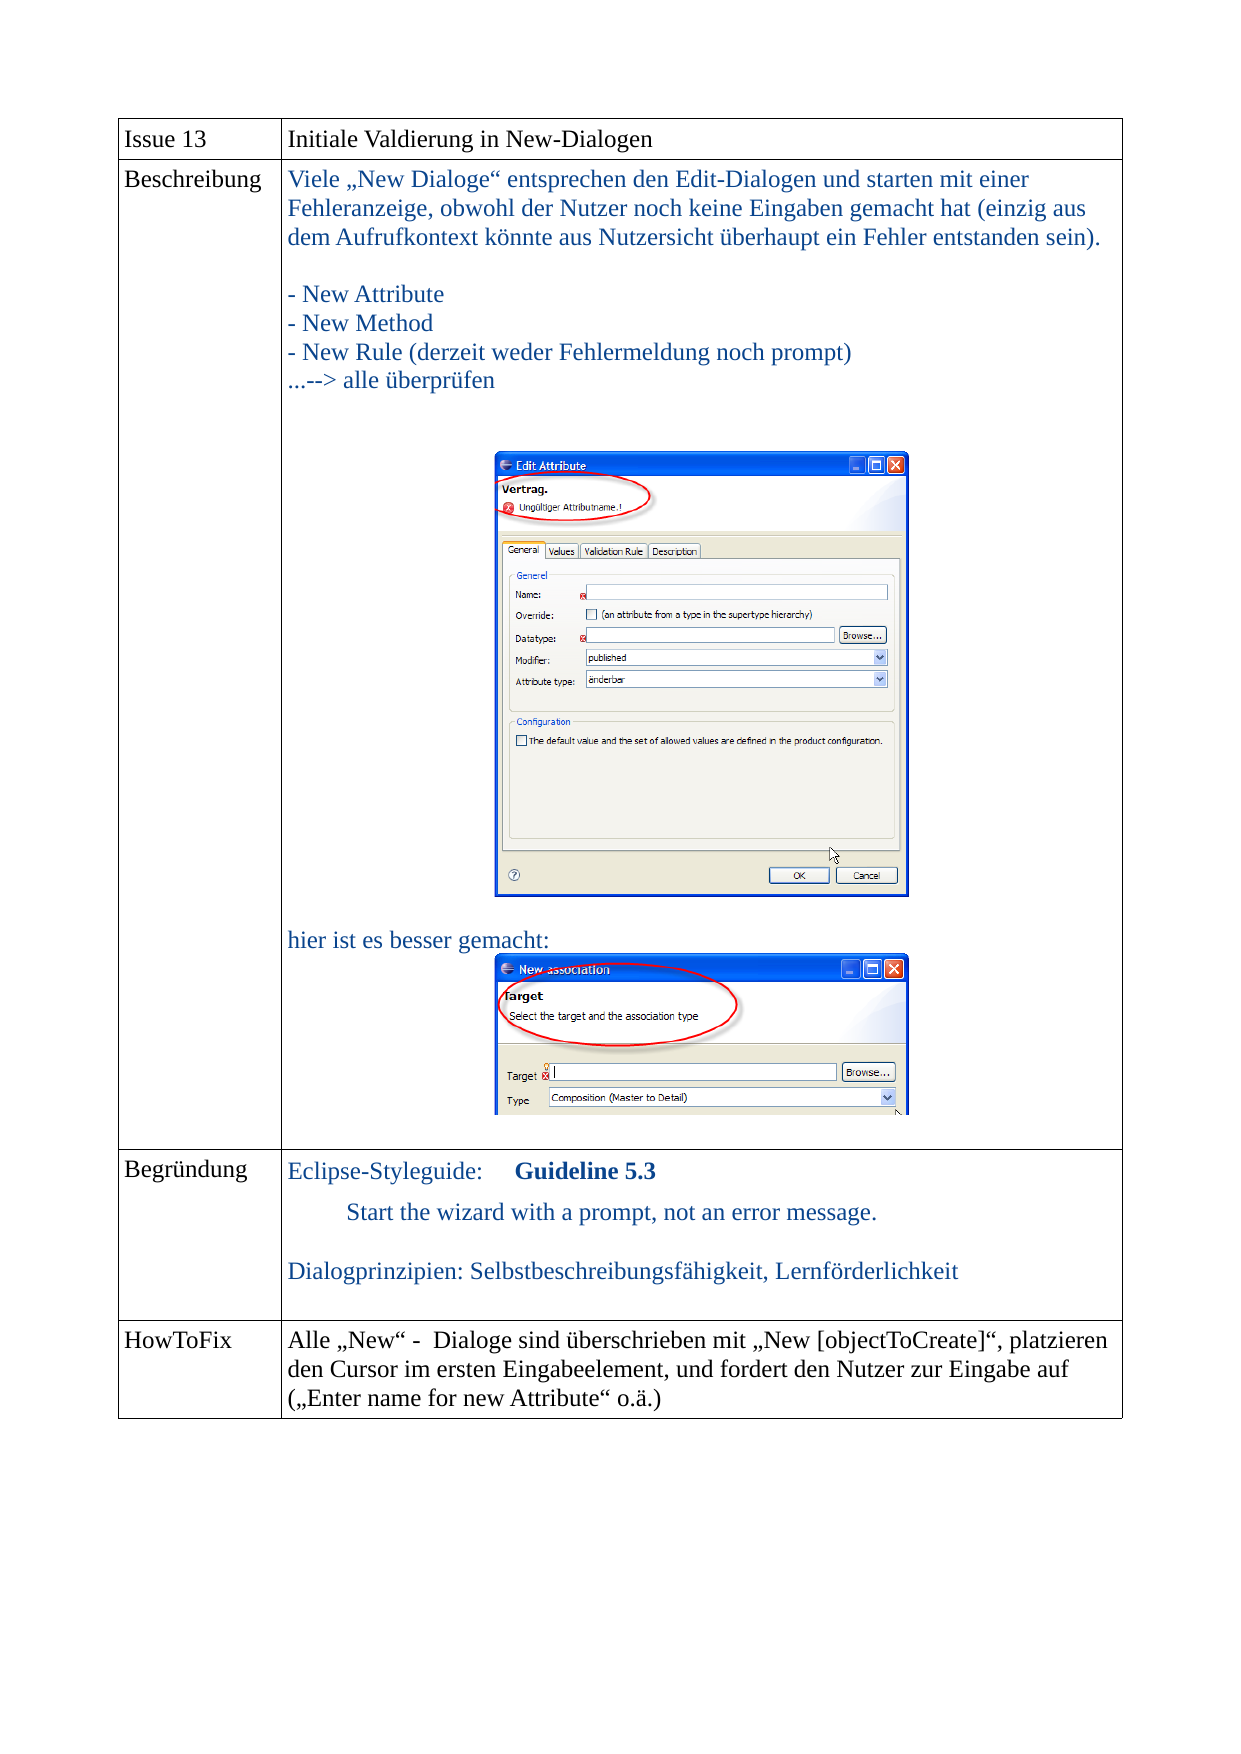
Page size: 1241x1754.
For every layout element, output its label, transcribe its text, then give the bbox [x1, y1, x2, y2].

table_cell HowToFix [119, 1321, 281, 1417]
picture [494, 451, 909, 897]
table_cell Alle „New“ - Dialoge sind überschrieben mit „New [objectToCreate]“, platzieren den Cursor im ersten Eingabeelement, und fordert den Nutzer zur Eingabe auf („Enter name for new Attribute“ o.ä.) [282, 1321, 1122, 1417]
picture [494, 953, 909, 1115]
table_header Initiale Valdierung in New-Dialogen [282, 119, 1122, 158]
table_cell Begründung [119, 1150, 281, 1320]
table_cell Eclipse-Styleguide: Guideline 5.3 Start the wizard with a prompt, not an error message. Dialogprinzipien: Selbstbeschreibungsfähigkeit, Lernförderlichkeit [282, 1150, 1122, 1320]
table_cell Viele „New Dialoge“ entsprechen den Edit-Dialogen und starten mit einer Fehleranzeige, obwohl der Nutzer noch keine Eingaben gemacht hat (einzig aus dem Aufrufkontext könnte aus Nutzersicht überhaupt ein Fehler entstanden sein). - New Attribute - New Method - New Rule (derzeit weder Fehlermeldung noch prompt) ...--> alle überprüfen hier ist es besser gemacht: [282, 160, 1122, 1149]
table_cell Beschreibung [119, 160, 281, 1149]
table_header Issue 13 [119, 119, 281, 158]
